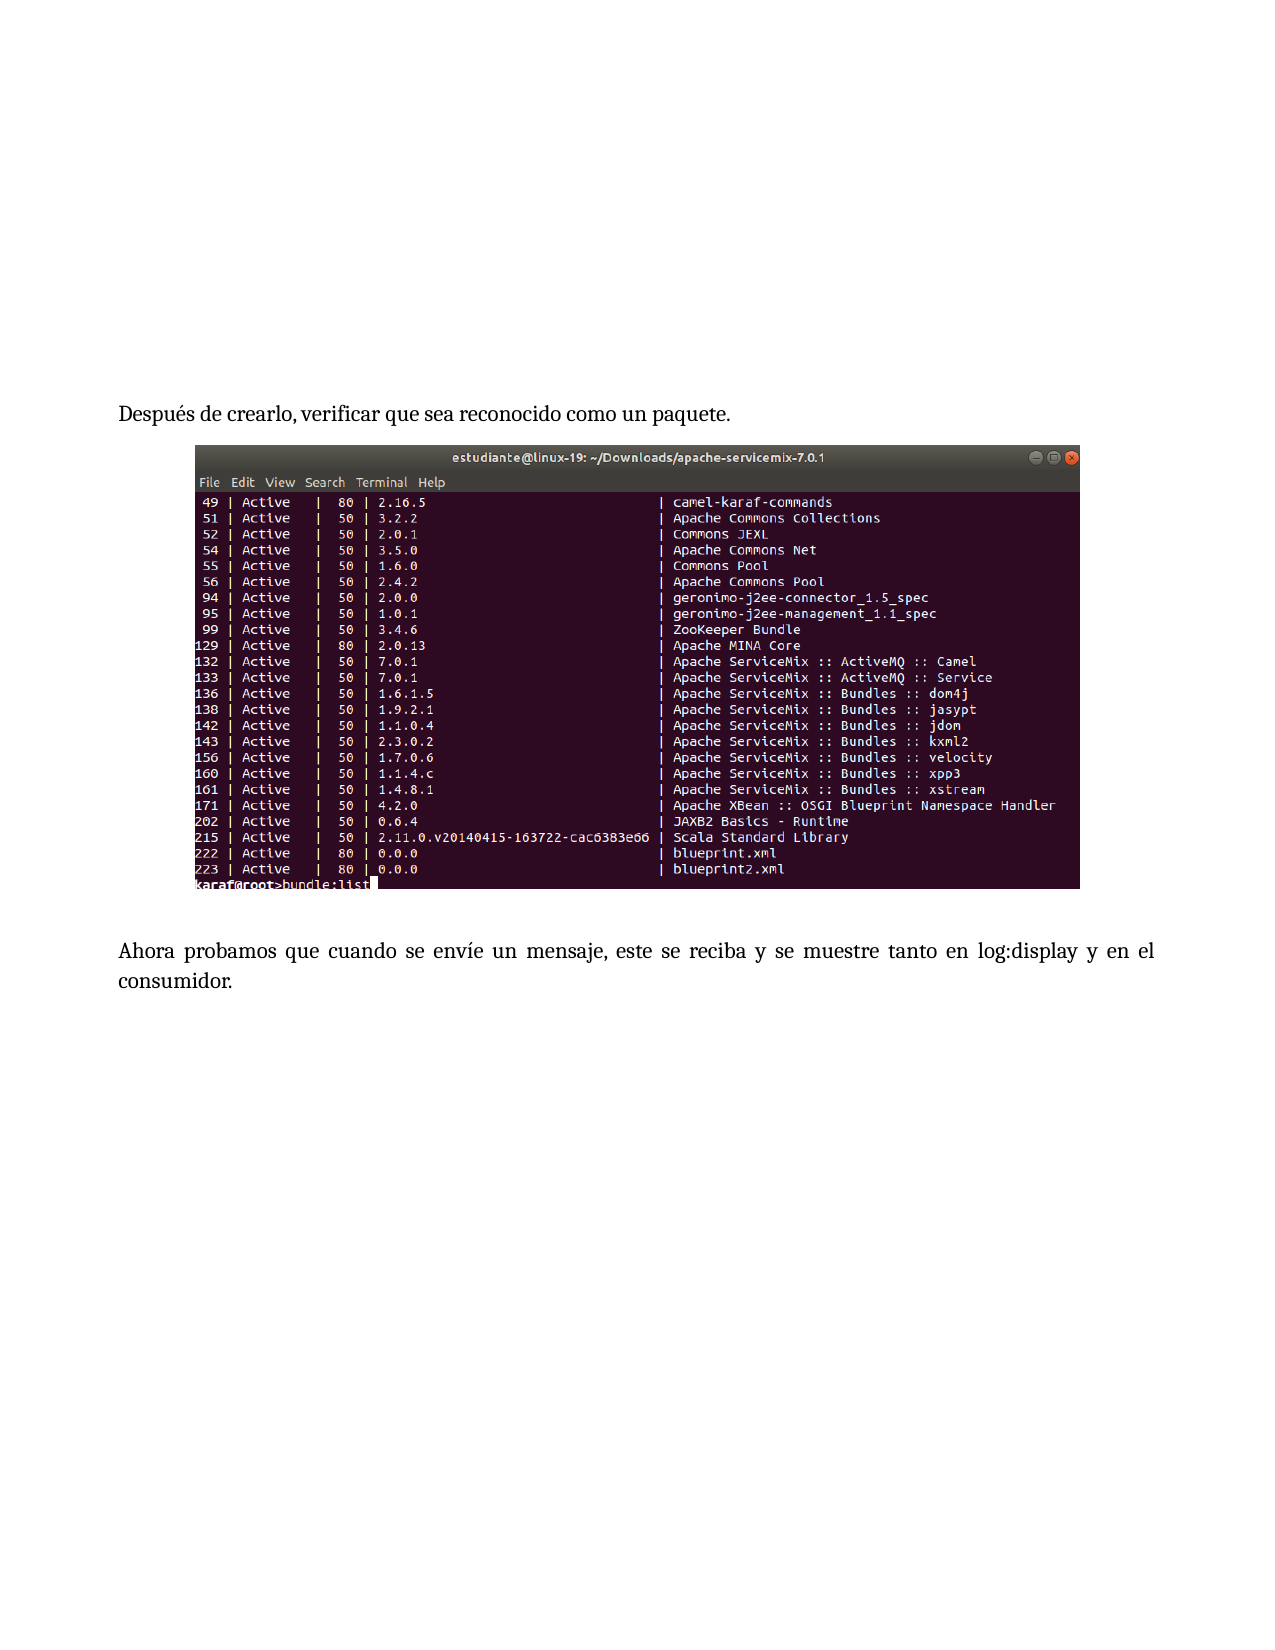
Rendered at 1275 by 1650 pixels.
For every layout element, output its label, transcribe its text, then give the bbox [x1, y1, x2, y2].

text Ahora probamos que cuando se envíe un mensaje, este se reciba y se muestre tanto en log:display y en el consumidor. [118, 938, 1157, 994]
text Después de crearlo, verificar que sea reconocido como un paquete. [118, 400, 1157, 427]
picture [195, 445, 1080, 889]
